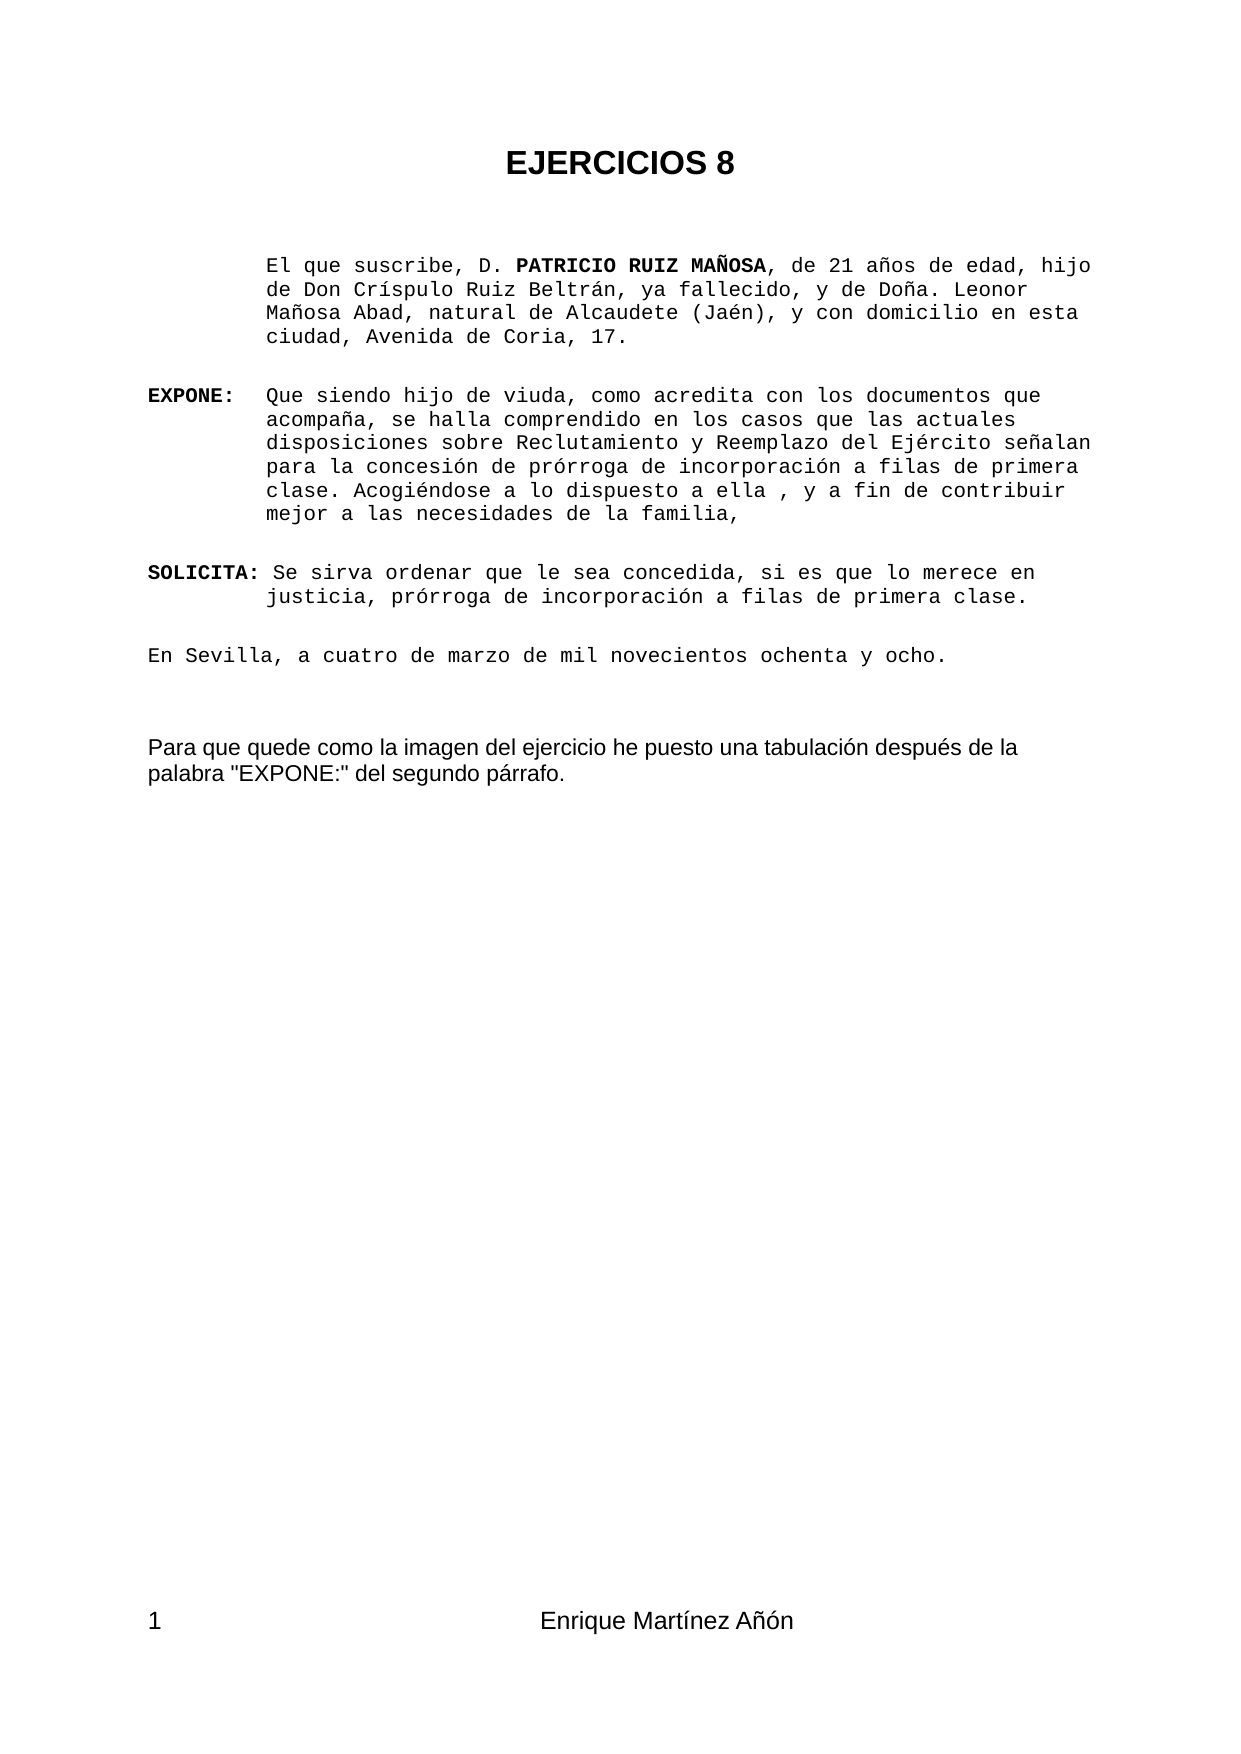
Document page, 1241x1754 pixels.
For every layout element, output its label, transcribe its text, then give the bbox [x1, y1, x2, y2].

text SOLICITA: Se sirva ordenar que le sea concedida, si es que lo merece en justicia, prórroga de incorporación a filas de primera clase. [148, 562, 1093, 609]
text EXPONE: Que siendo hijo de viuda, como acredita con los documentos que acompaña, se halla comprendido en los casos que las actuales disposiciones sobre Reclutamiento y Reemplazo del Ejército señalan para la concesión de prórroga de incorporación a filas de primera clase. Acogiéndose a lo dispuesto a ella , y a fin de contribuir mejor a las necesidades de la familia, [148, 385, 1093, 527]
text El que suscribe, D. PATRICIO RUIZ MAÑOSA, de 21 años de edad, hijo de Don Críspulo Ruiz Beltrán, ya fallecido, y de Doña. Leonor Mañosa Abad, natural de Alcaudete (Jaén), y con domicilio en esta ciudad, Avenida de Coria, 17. [266, 255, 1093, 349]
text Para que quede como la imagen del ejercicio he puesto una tabulación después de la palabra "EXPONE:" del segundo párrafo. [148, 733, 1093, 786]
text En Sevilla, a cuatro de marzo de mil novecientos ochenta y ocho. [148, 645, 1093, 669]
title EJERCICIOS 8 [148, 143, 1093, 182]
